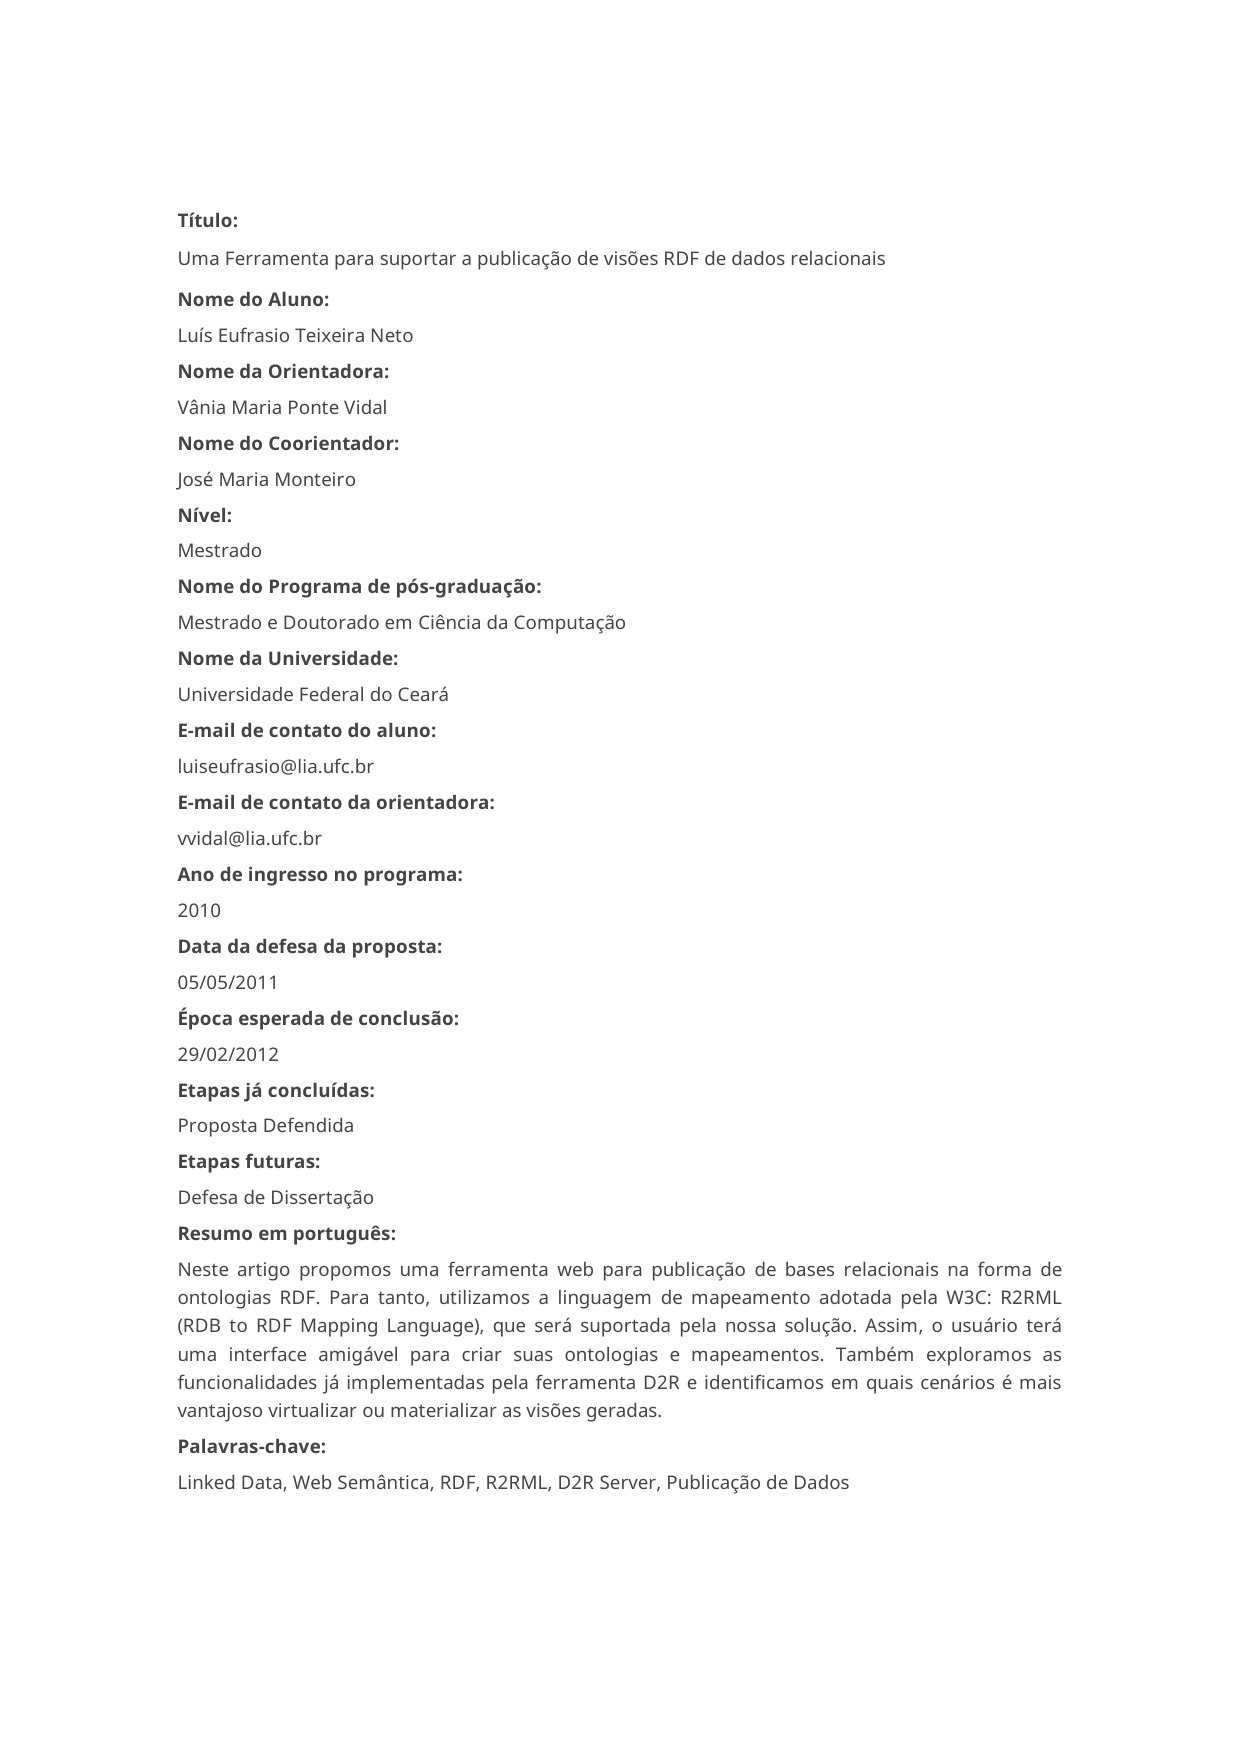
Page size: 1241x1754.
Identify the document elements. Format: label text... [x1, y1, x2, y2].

text Palavras-chave: [177, 1431, 1063, 1459]
text Mestrado [177, 535, 1063, 563]
text Neste artigo propomos uma ferramenta web para publicação de bases relacionais na forma de ontologias RDF. Para tanto, utilizamos a linguagem de mapeamento adotada pela W3C: R2RML (RDB to RDF Mapping Language), que será suportada pela nossa solução. Assim, o usuário terá uma interface amigável para criar suas ontologias e mapeamentos. Também exploramos as funcionalidades já implementadas pela ferramenta D2R e identificamos em quais cenários é mais vantajoso virtualizar ou materializar as visões geradas. [177, 1254, 1063, 1423]
text luiseufrasio@lia.ufc.br [177, 751, 1063, 779]
text Resumo em português: [177, 1218, 1063, 1246]
text Mestrado e Doutorado em Ciência da Computação [177, 607, 1063, 635]
text Uma Ferramenta para suportar a publicação de visões RDF de dados relacionais [177, 245, 1063, 271]
text E-mail de contato da orientadora: [177, 787, 1063, 815]
text Nome da Orientadora: [177, 356, 1063, 384]
text Universidade Federal do Ceará [177, 679, 1063, 707]
text Nome do Coorientador: [177, 427, 1063, 456]
text E-mail de contato do aluno: [177, 715, 1063, 743]
text Nome da Universidade: [177, 643, 1063, 671]
text Defesa de Dissertação [177, 1182, 1063, 1210]
text Etapas futuras: [177, 1146, 1063, 1174]
text Época esperada de conclusão: [177, 1002, 1063, 1031]
text vvidal@lia.ufc.br [177, 823, 1063, 851]
text Proposta Defendida [177, 1110, 1063, 1138]
text Ano de ingresso no programa: [177, 859, 1063, 887]
text José Maria Monteiro [177, 463, 1063, 492]
text Título: [177, 207, 1063, 233]
text Vânia Maria Ponte Vidal [177, 392, 1063, 420]
text Luís Eufrasio Teixeira Neto [177, 320, 1063, 348]
text Linked Data, Web Semântica, RDF, R2RML, D2R Server, Publicação de Dados [177, 1467, 1063, 1495]
text 29/02/2012 [177, 1038, 1063, 1067]
text 2010 [177, 895, 1063, 923]
text Etapas já concluídas: [177, 1074, 1063, 1102]
text Nome do Aluno: [177, 284, 1063, 312]
text Data da defesa da proposta: [177, 931, 1063, 959]
text Nome do Programa de pós-graduação: [177, 571, 1063, 599]
text Nível: [177, 499, 1063, 527]
text 05/05/2011 [177, 967, 1063, 995]
